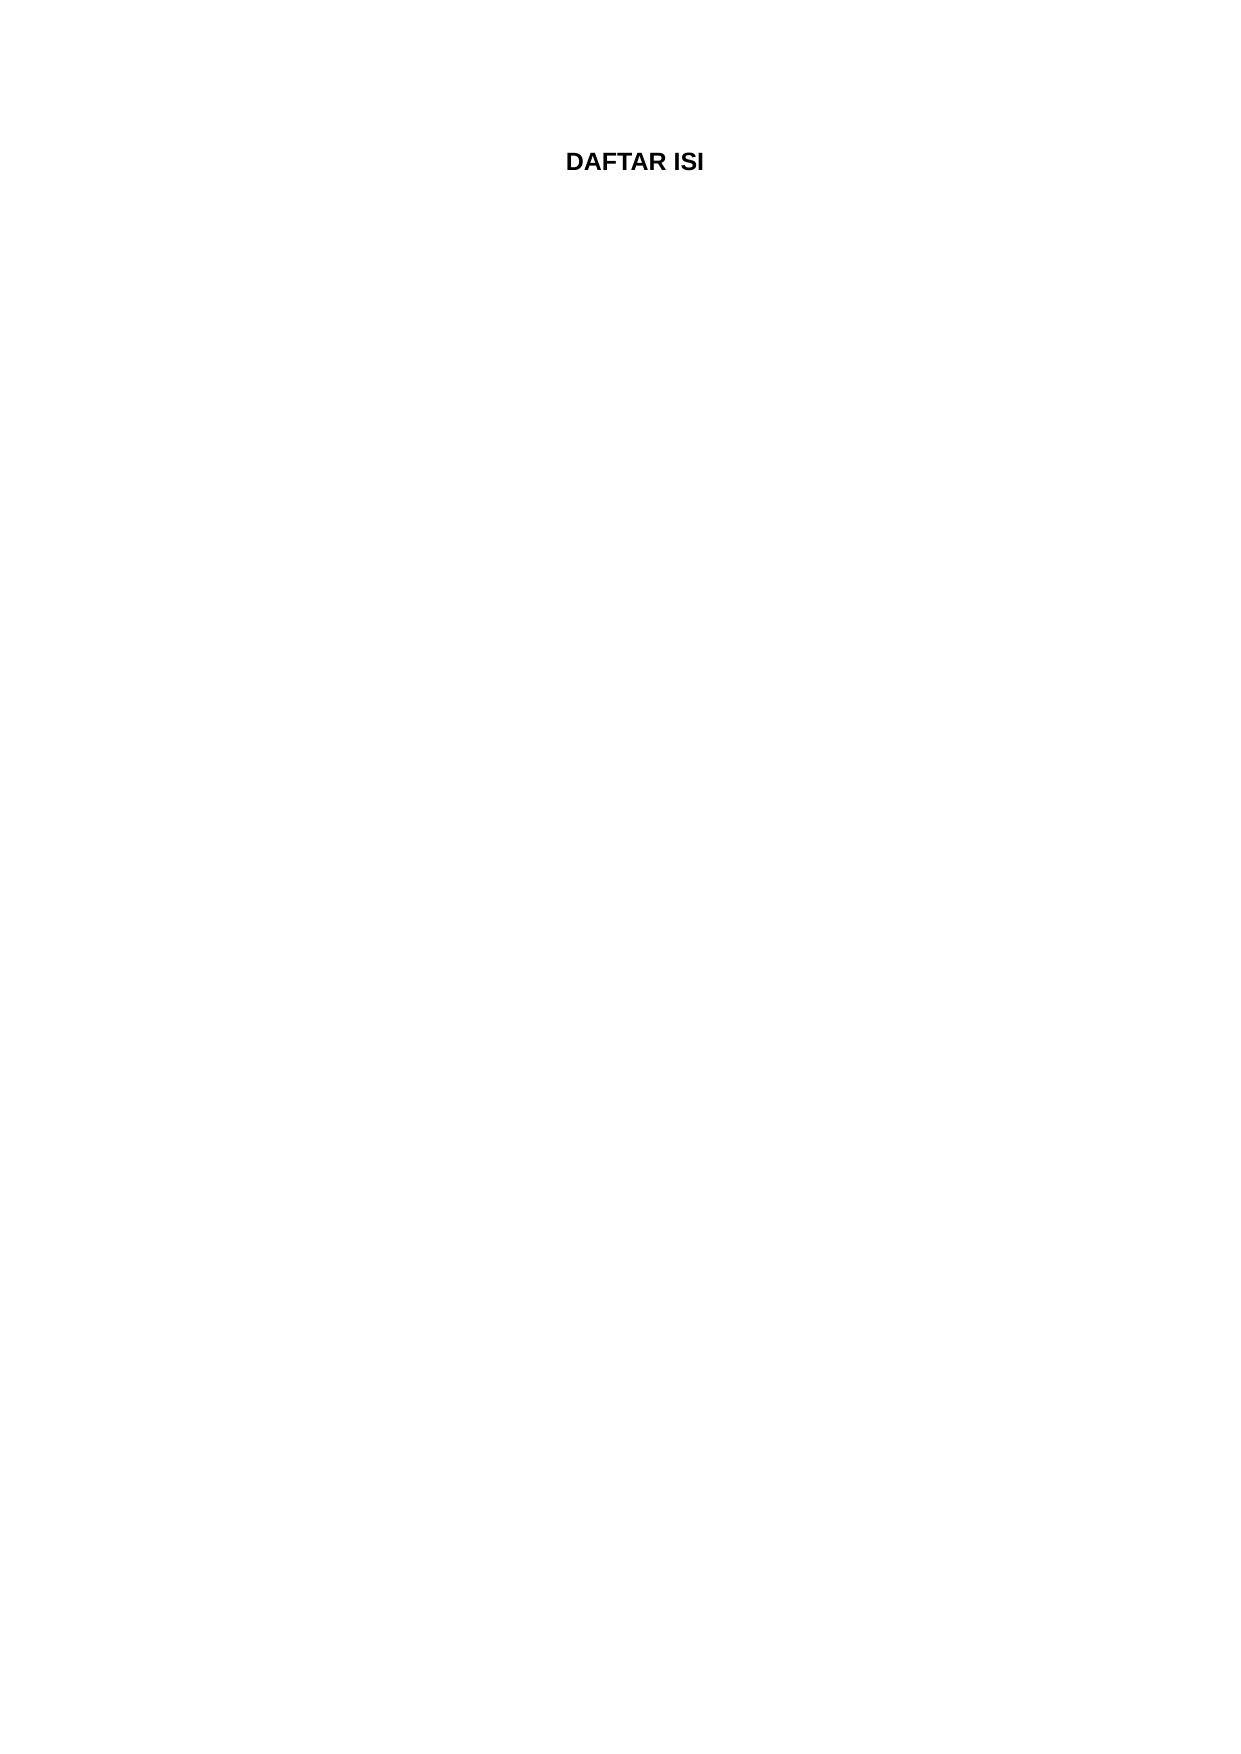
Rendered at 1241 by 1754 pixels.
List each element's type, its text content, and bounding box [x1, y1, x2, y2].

text DAFTAR ISI [147, 147, 1122, 176]
